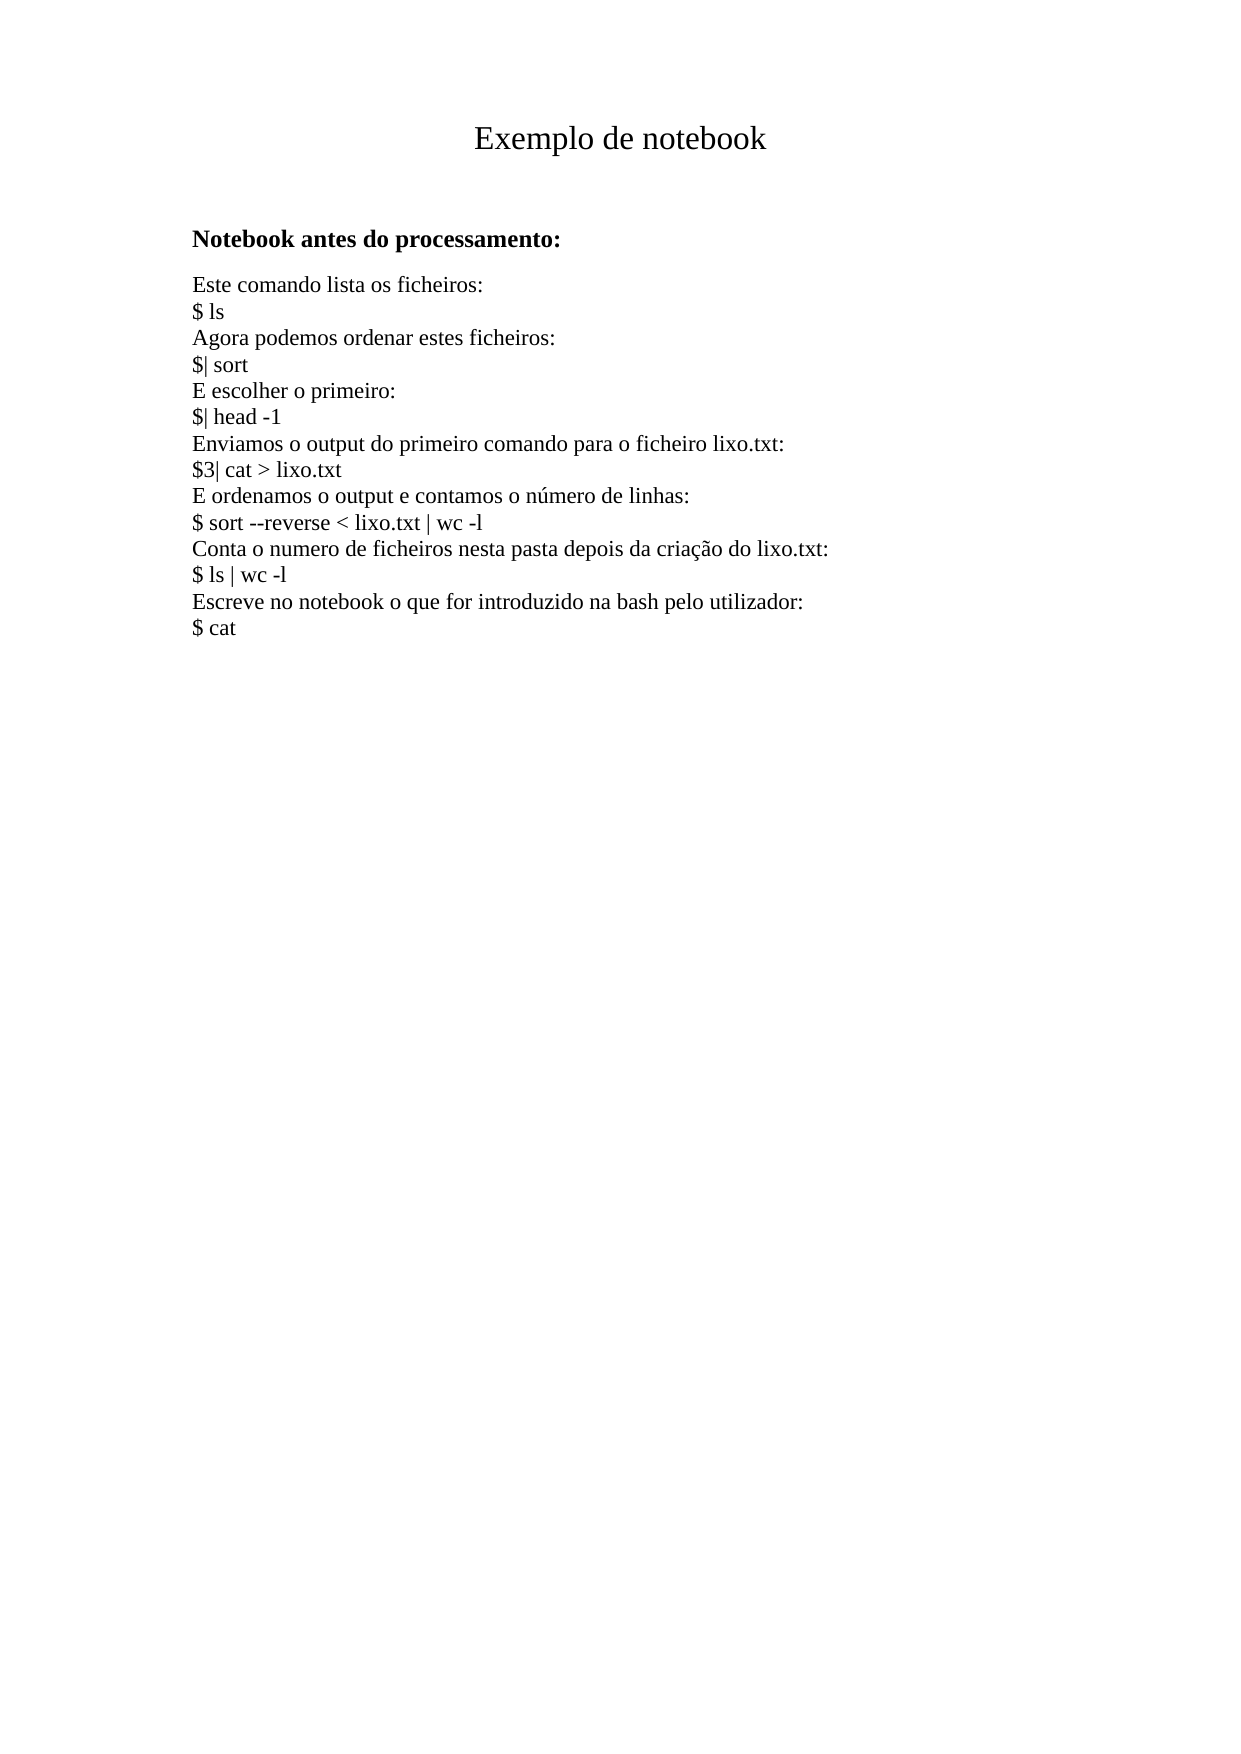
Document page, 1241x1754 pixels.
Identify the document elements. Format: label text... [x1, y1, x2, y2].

text $| head -1 [118, 403, 1122, 430]
text $| sort [118, 351, 1122, 377]
text $ sort --reverse < lixo.txt | wc -l [118, 509, 1122, 535]
text Enviamos o output do primeiro comando para o ficheiro lixo.txt: [118, 430, 1122, 456]
text $3| cat > lixo.txt [118, 456, 1122, 482]
text Escreve no notebook o que for introduzido na bash pelo utilizador: [118, 588, 1122, 614]
text Exemplo de notebook [118, 118, 1122, 156]
text Agora podemos ordenar estes ficheiros: [118, 324, 1122, 351]
text $ ls | wc -l [118, 561, 1122, 588]
text E escolher o primeiro: [118, 377, 1122, 403]
text E ordenamos o output e contamos o número de linhas: [118, 482, 1122, 509]
text Este comando lista os ficheiros: [118, 272, 1122, 298]
text Notebook antes do processamento: [118, 224, 1122, 253]
text $ ls [118, 298, 1122, 324]
text $ cat [118, 614, 1122, 641]
text Conta o numero de ficheiros nesta pasta depois da criação do lixo.txt: [118, 535, 1122, 561]
